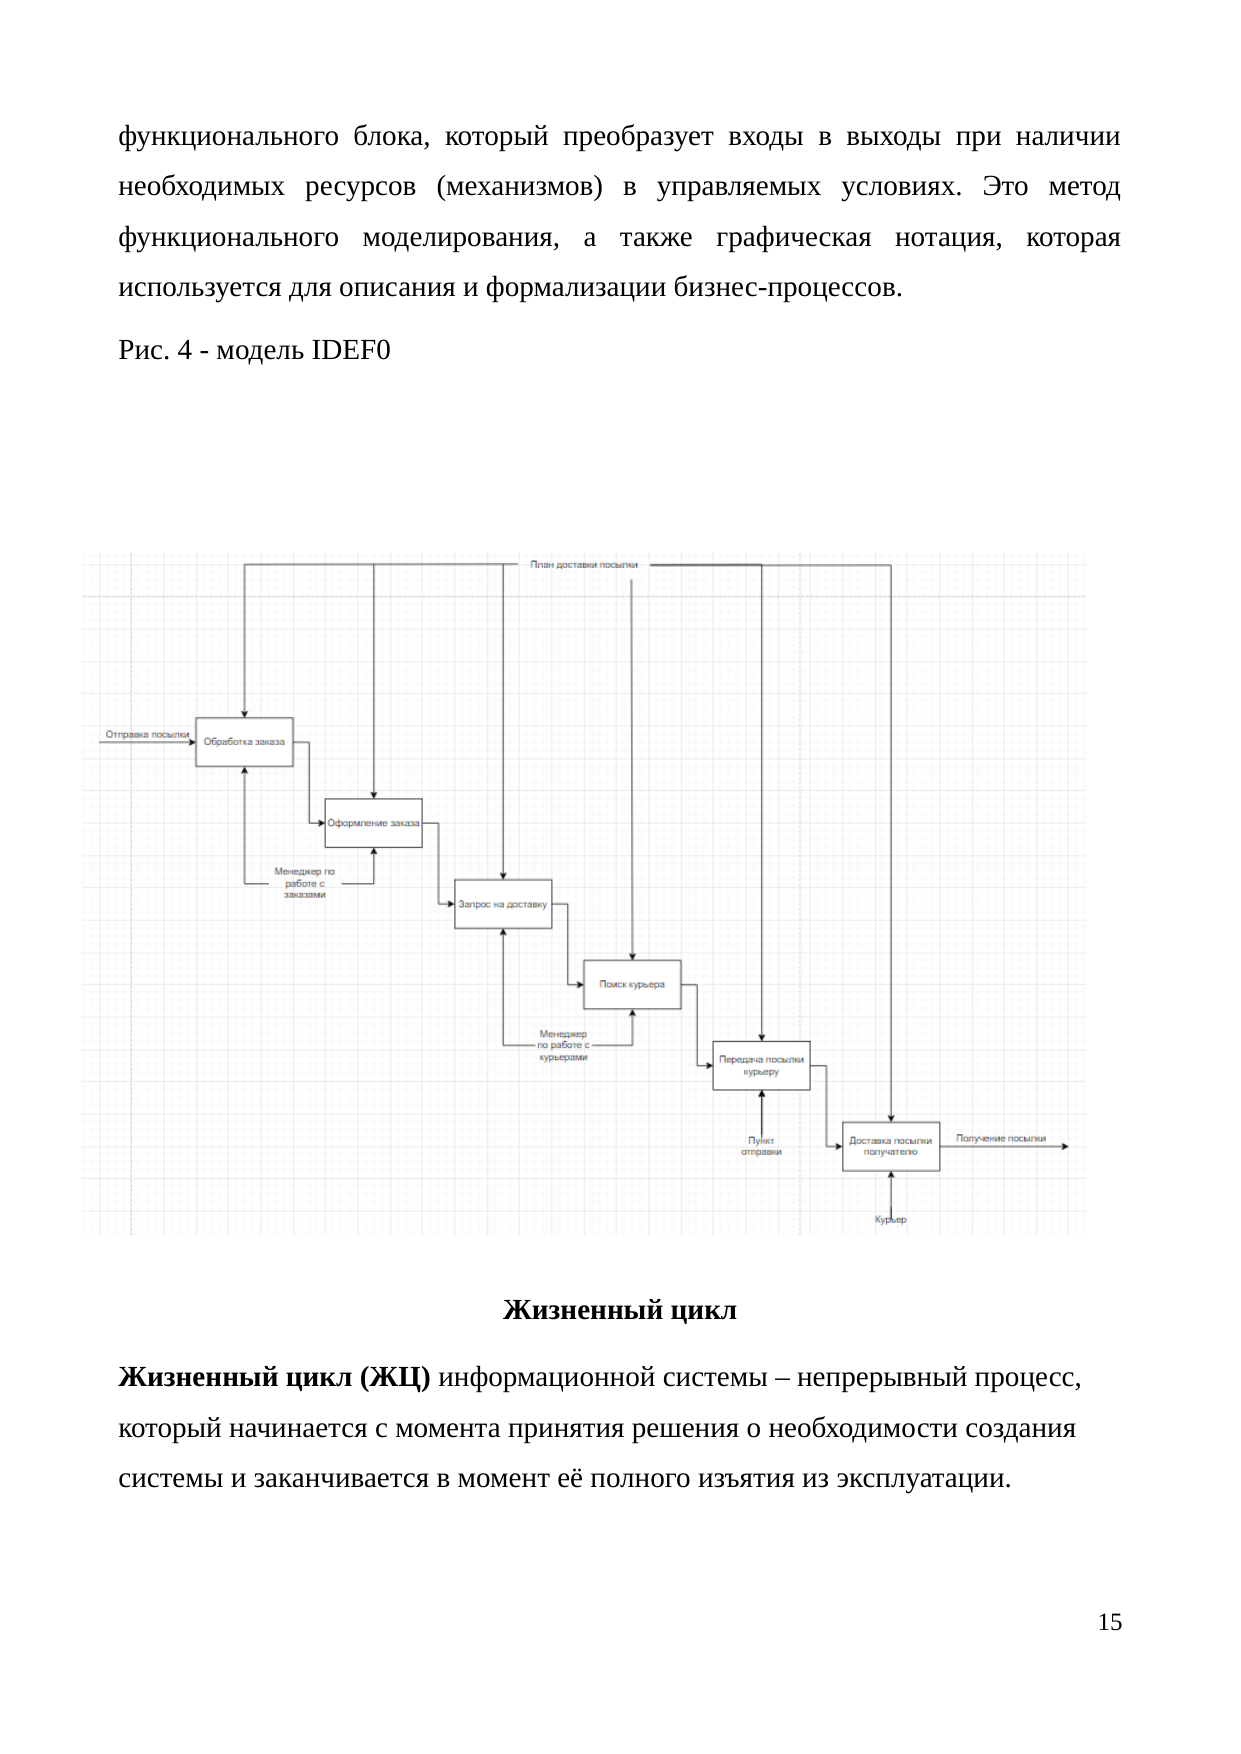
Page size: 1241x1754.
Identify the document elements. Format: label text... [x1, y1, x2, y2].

text Жизненный цикл [118, 1292, 1122, 1326]
list функционального блока, который преобразует входы в выходы при наличии необходимых ресурсов (механизмов) в управляемых условиях. Это метод функционального моделирования, а также графическая нотация, которая используется для описания и формализации бизнес-процессов. [118, 118, 1122, 303]
picture [82, 552, 1086, 1235]
text Жизненный цикл (ЖЦ) информационной системы – непрерывный процесс, который начинается с момента принятия решения о необходимости создания системы и заканчивается в момент её полного изъятия из эксплуатации. [118, 1359, 1122, 1494]
text Рис. 4 - модель IDEF0 [118, 332, 1122, 365]
